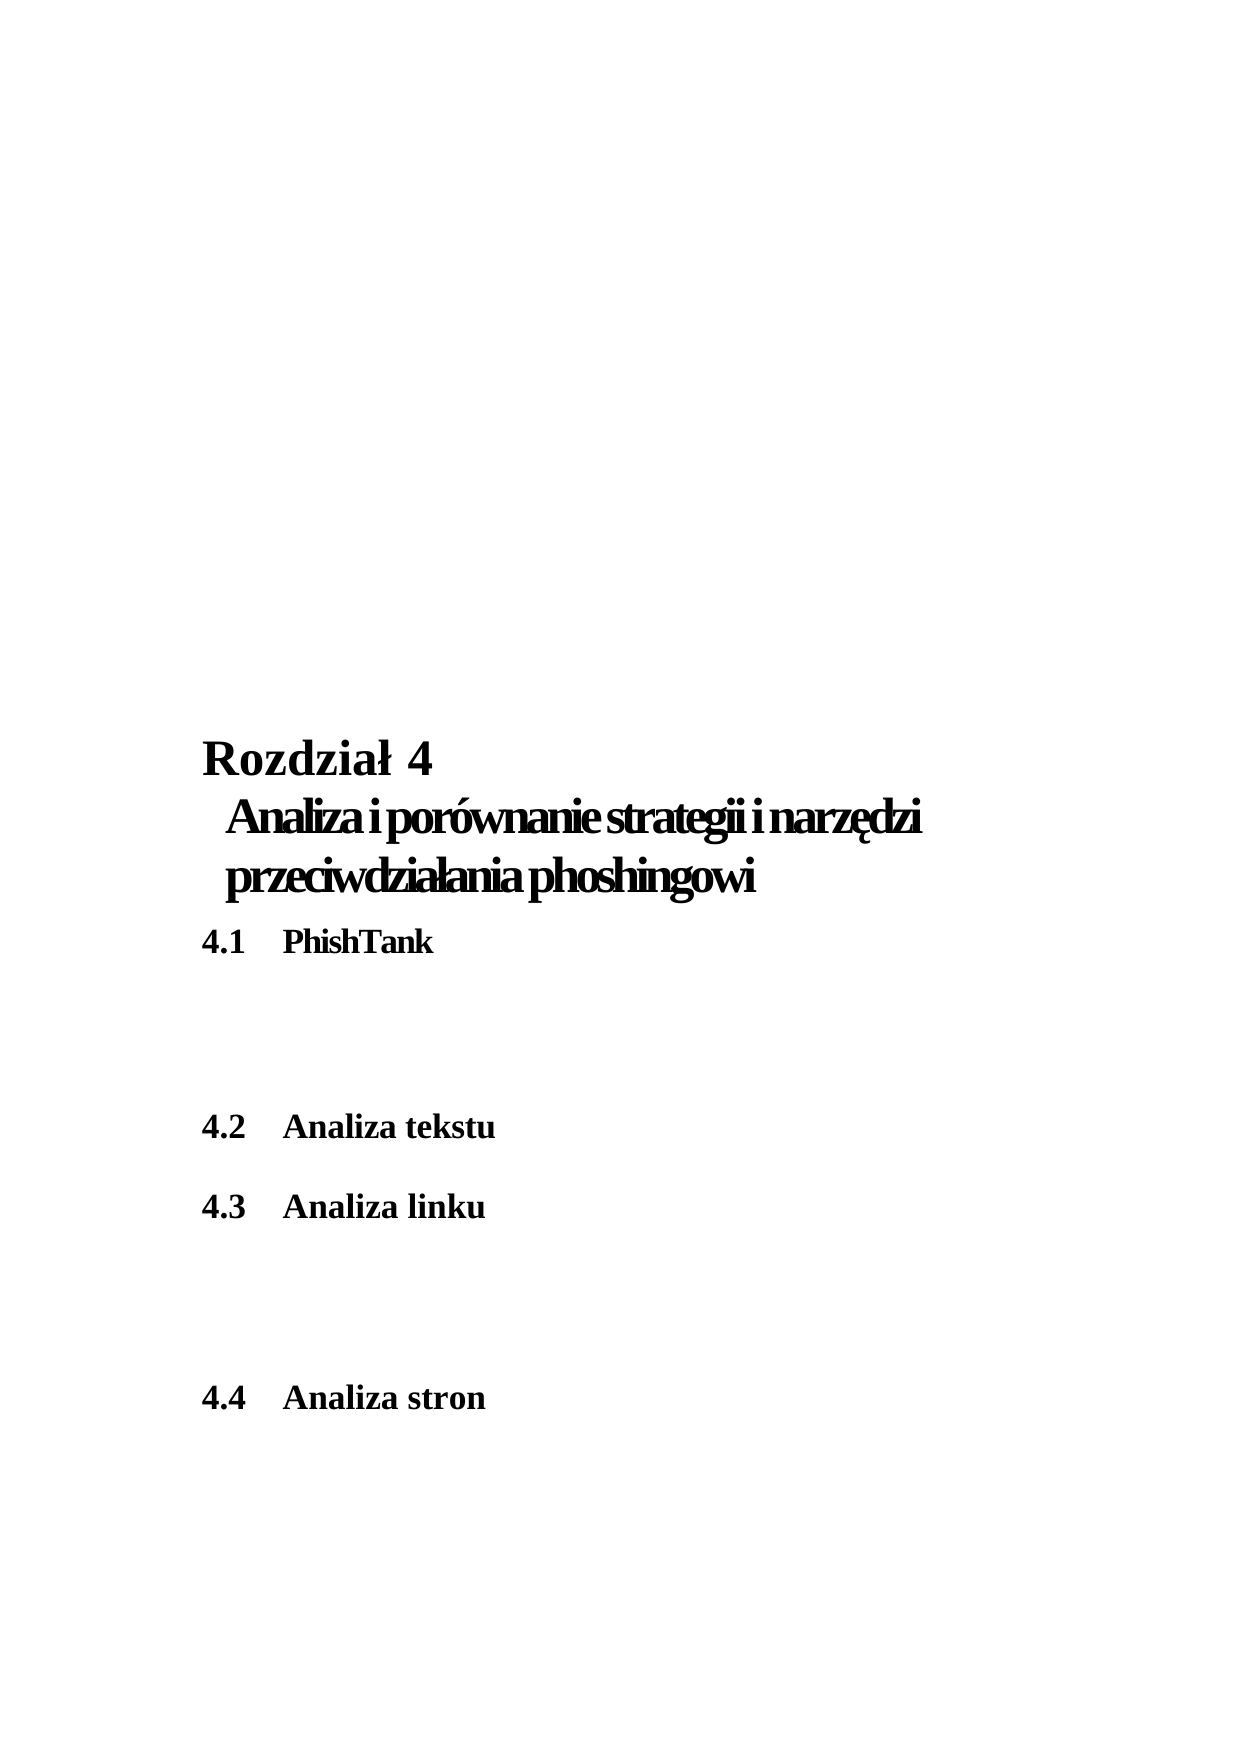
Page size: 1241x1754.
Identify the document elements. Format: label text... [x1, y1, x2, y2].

subtitle Analiza stron [202, 1377, 1090, 1417]
list Analiza tekstu [202, 1105, 1090, 1146]
list Analiza linku [202, 1186, 1090, 1226]
text Analiza i porównanie strategii i narzędzi przeciwdziałania phoshingowi [225, 786, 1090, 904]
subtitle PhishTank [202, 921, 1090, 961]
subtitle Rozdział 4 [202, 727, 1090, 786]
